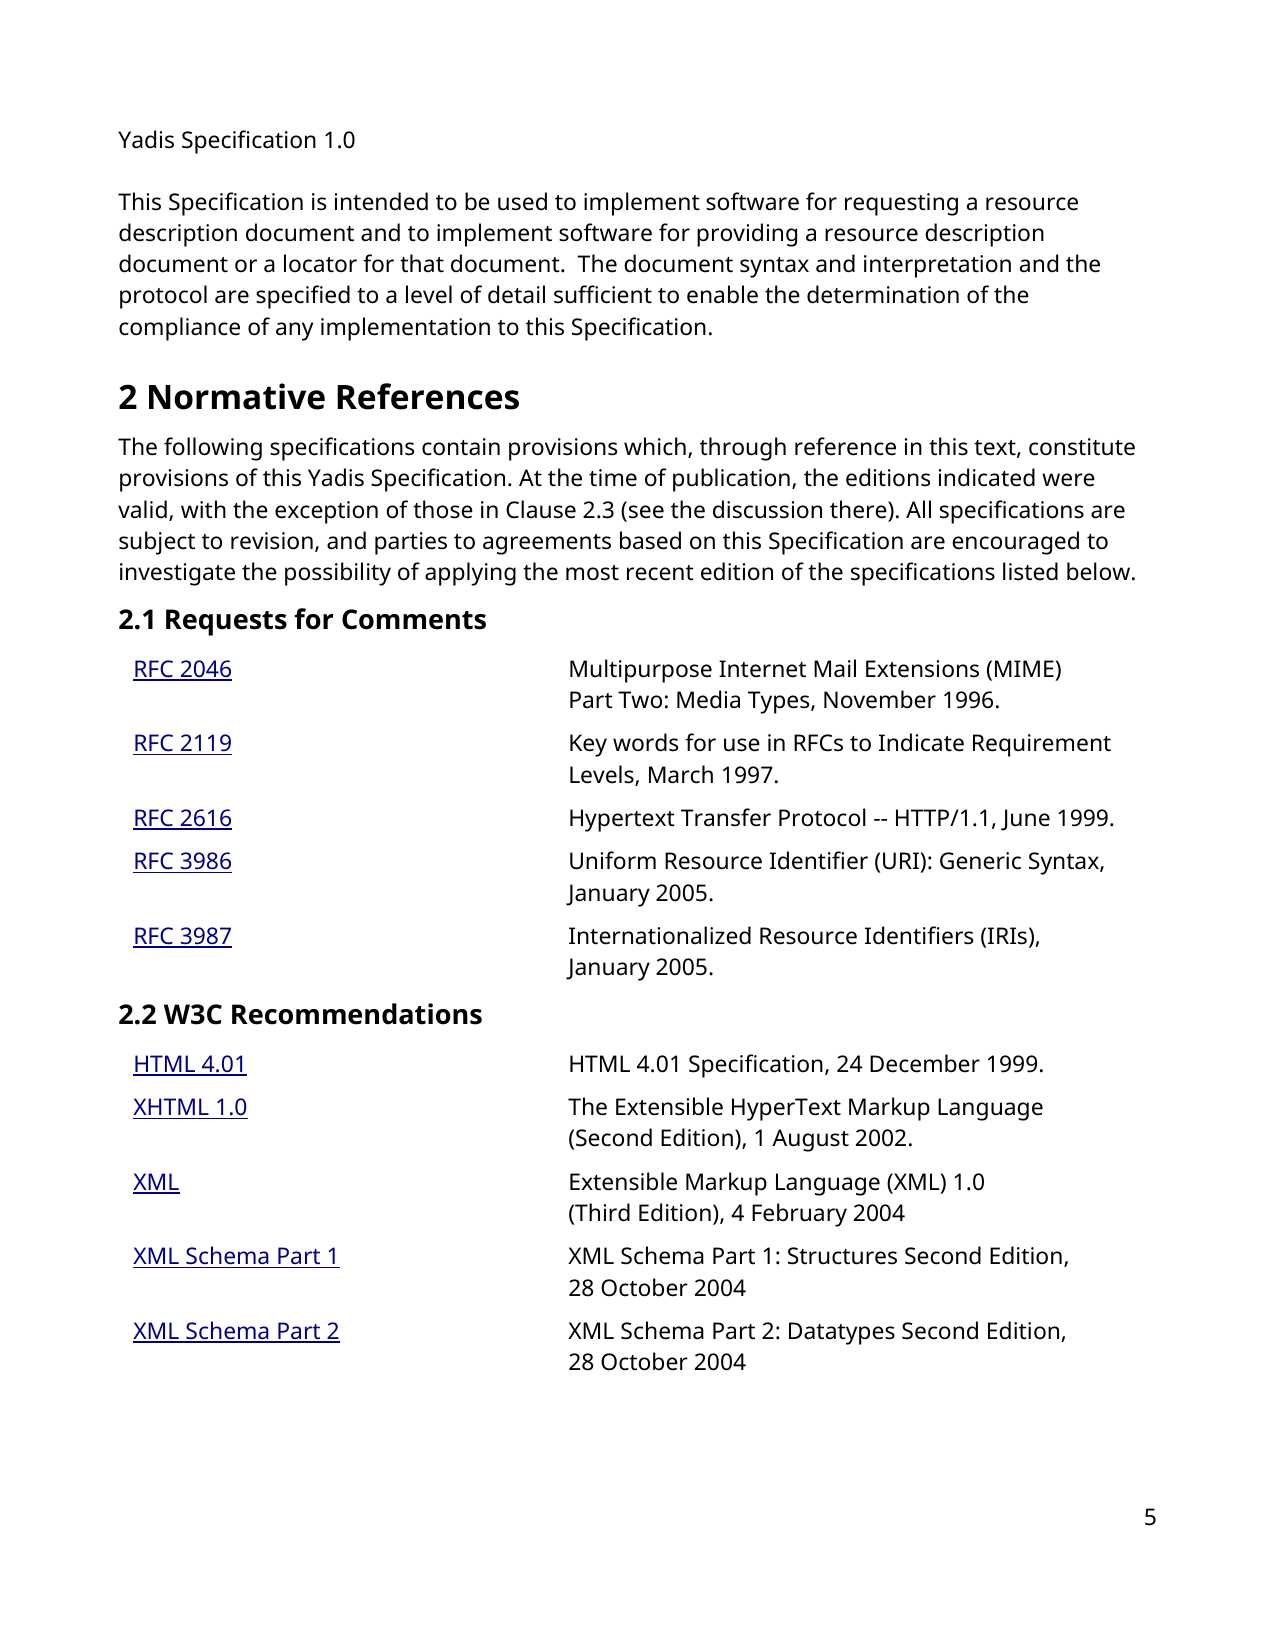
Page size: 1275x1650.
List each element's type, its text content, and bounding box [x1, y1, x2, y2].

text The following specifications contain provisions which, through reference in this text, constitute provisions of this Yadis Specification. At the time of publication, the editions indicated were valid, with the exception of those in Clause 2.3 (see the discussion there). All specifications are subject to revision, and parties to agreements based on this Specification are encouraged to investigate the possibility of applying the most recent edition of the specifications listed below. [118, 431, 1157, 587]
text RFC 2119 Key words for use in RFCs to Indicate Requirement Levels, March 1997. [133, 727, 1157, 790]
text RFC 3987 Internationalized Resource Identifiers (IRIs), January 2005. [133, 920, 1157, 982]
text RFC 3986 Uniform Resource Identifier (URI): Generic Syntax, January 2005. [133, 845, 1157, 908]
text This Specification is intended to be used to implement software for requesting a resource description document and to implement software for providing a resource description document or a locator for that document. The document syntax and interpretation and the protocol are specified to a level of detail sufficient to enable the determination of the compliance of any implementation to this Specification. [118, 185, 1157, 342]
subtitle 2.2 W3C Recommendations [118, 996, 1157, 1033]
text XML Extensible Markup Language (XML) 1.0 (Third Edition), 4 February 2004 [133, 1166, 1157, 1228]
text XML Schema Part 2 XML Schema Part 2: Datatypes Second Edition, 28 October 2004 [133, 1315, 1157, 1377]
text XML Schema Part 1 XML Schema Part 1: Structures Second Edition, 28 October 2004 [133, 1240, 1157, 1303]
text RFC 2616 Hypertext Transfer Protocol -- HTTP/1.1, June 1999. [133, 802, 1157, 833]
text HTML 4.01 HTML 4.01 Specification, 24 December 1999. [133, 1048, 1157, 1079]
text RFC 2046 Multipurpose Internet Mail Extensions (MIME) Part Two: Media Types, November 1996. [133, 653, 1157, 715]
subtitle 2 Normative References [118, 373, 1157, 419]
text XHTML 1.0 The Extensible HyperText Markup Language (Second Edition), 1 August 2002. [133, 1091, 1157, 1153]
subtitle 2.1 Requests for Comments [118, 601, 1157, 638]
